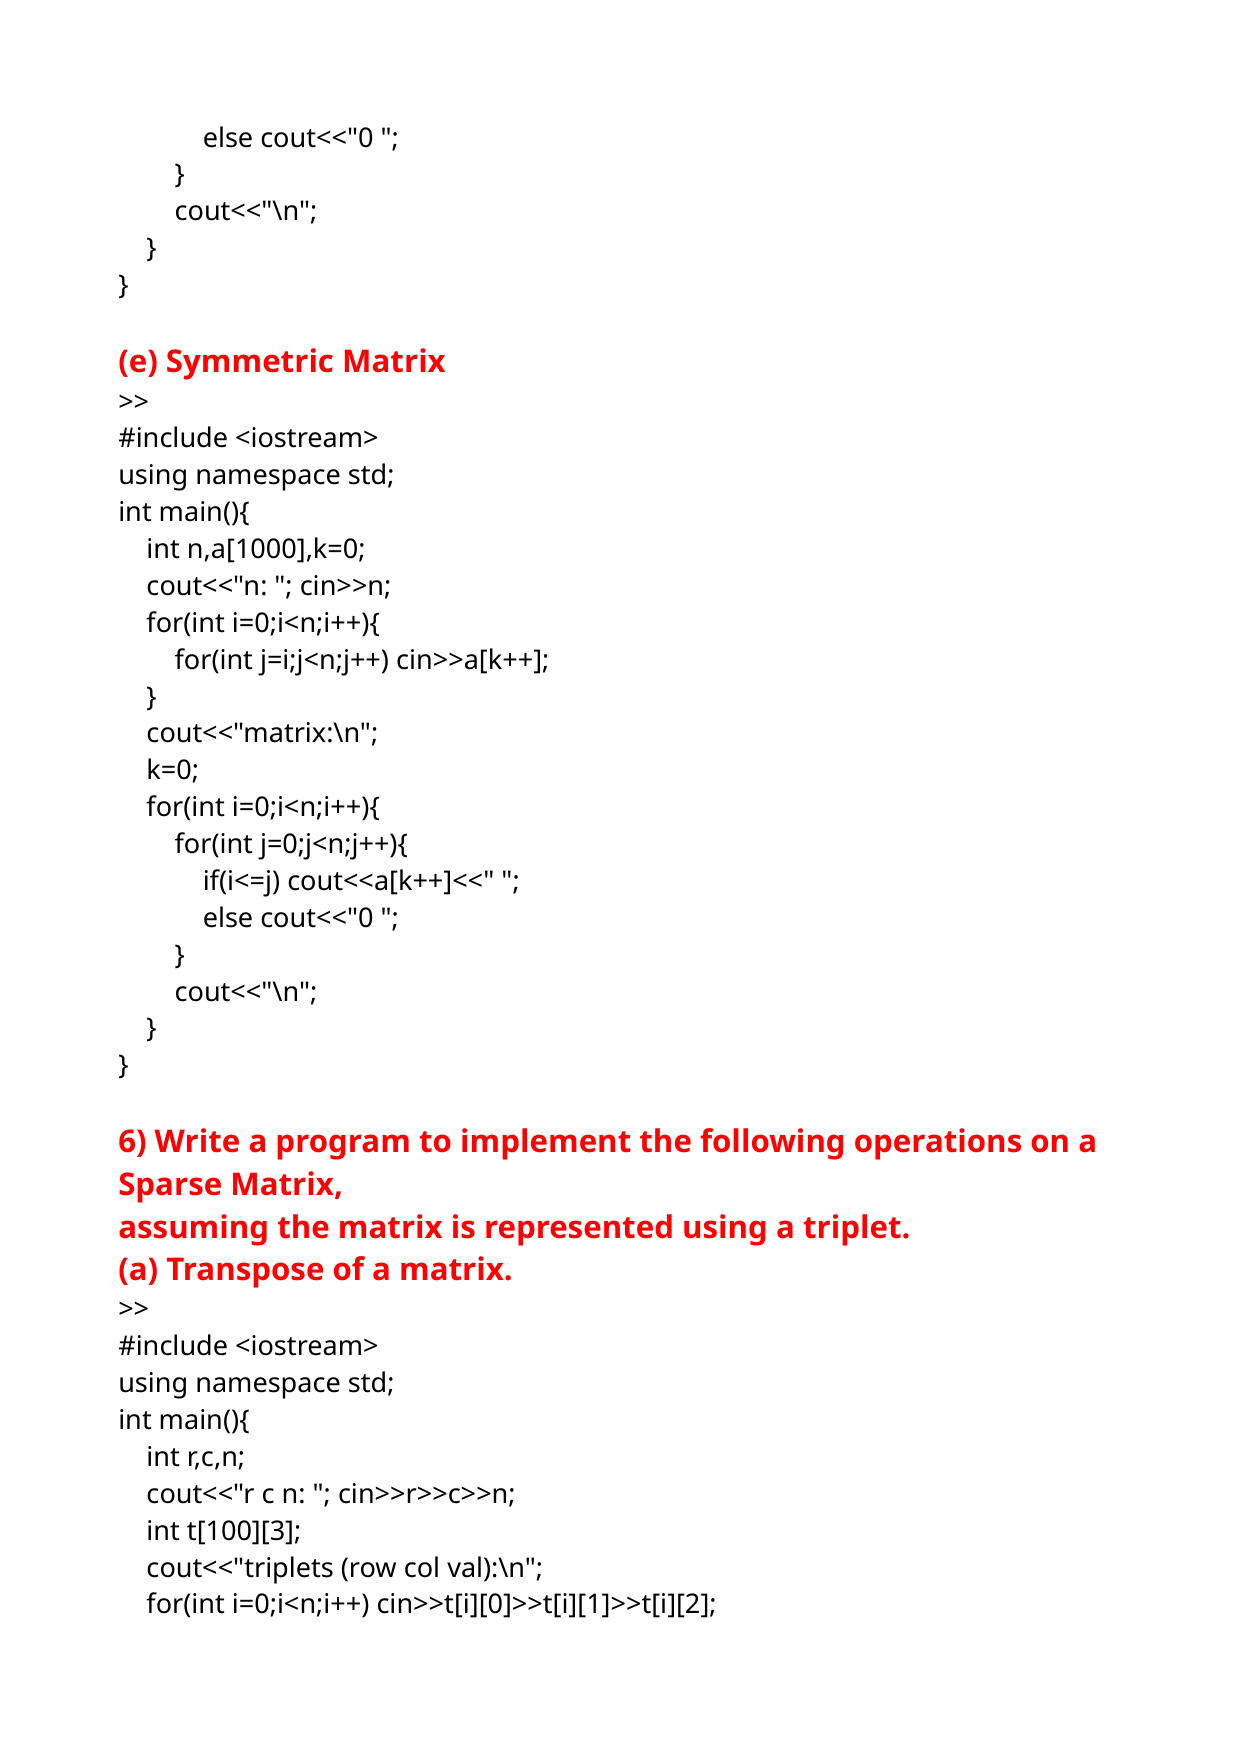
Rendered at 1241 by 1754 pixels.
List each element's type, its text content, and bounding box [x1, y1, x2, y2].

text for(int j=0;j<n;j++){ [118, 824, 1122, 861]
text for(int i=0;i<n;i++) cin>>t[i][0]>>t[i][1]>>t[i][2]; [118, 1585, 1122, 1622]
text cout<<"r c n: "; cin>>r>>c>>n; [118, 1474, 1122, 1511]
text } [118, 229, 1122, 266]
text for(int i=0;i<n;i++){ [118, 603, 1122, 640]
text 6) Write a program to implement the following operations on a Sparse Matrix, [118, 1119, 1122, 1205]
text } [118, 1046, 1122, 1083]
text k=0; [118, 751, 1122, 788]
text } [118, 266, 1122, 302]
text for(int j=i;j<n;j++) cin>>a[k++]; [118, 640, 1122, 677]
text cout<<"n: "; cin>>n; [118, 566, 1122, 603]
text int main(){ [118, 493, 1122, 529]
text assuming the matrix is represented using a triplet. [118, 1205, 1122, 1247]
text #include <iostream> [118, 419, 1122, 456]
text int t[100][3]; [118, 1511, 1122, 1548]
text else cout<<"0 "; [118, 118, 1122, 155]
text cout<<"\n"; [118, 192, 1122, 229]
text cout<<"matrix:\n"; [118, 714, 1122, 751]
text } [118, 155, 1122, 192]
text for(int i=0;i<n;i++){ [118, 788, 1122, 824]
text int r,c,n; [118, 1437, 1122, 1474]
text cout<<"triplets (row col val):\n"; [118, 1548, 1122, 1585]
text (e) Symmetric Matrix [118, 339, 1122, 382]
text using namespace std; [118, 456, 1122, 493]
text } [118, 677, 1122, 714]
text (a) Transpose of a matrix. [118, 1247, 1122, 1290]
text int n,a[1000],k=0; [118, 529, 1122, 566]
text if(i<=j) cout<<a[k++]<<" "; [118, 861, 1122, 898]
text >> [118, 382, 1122, 419]
text } [118, 935, 1122, 972]
text >> [118, 1290, 1122, 1327]
text #include <iostream> [118, 1327, 1122, 1364]
text cout<<"\n"; [118, 972, 1122, 1009]
text using namespace std; [118, 1364, 1122, 1401]
text } [118, 1009, 1122, 1046]
text int main(){ [118, 1401, 1122, 1437]
text else cout<<"0 "; [118, 898, 1122, 935]
